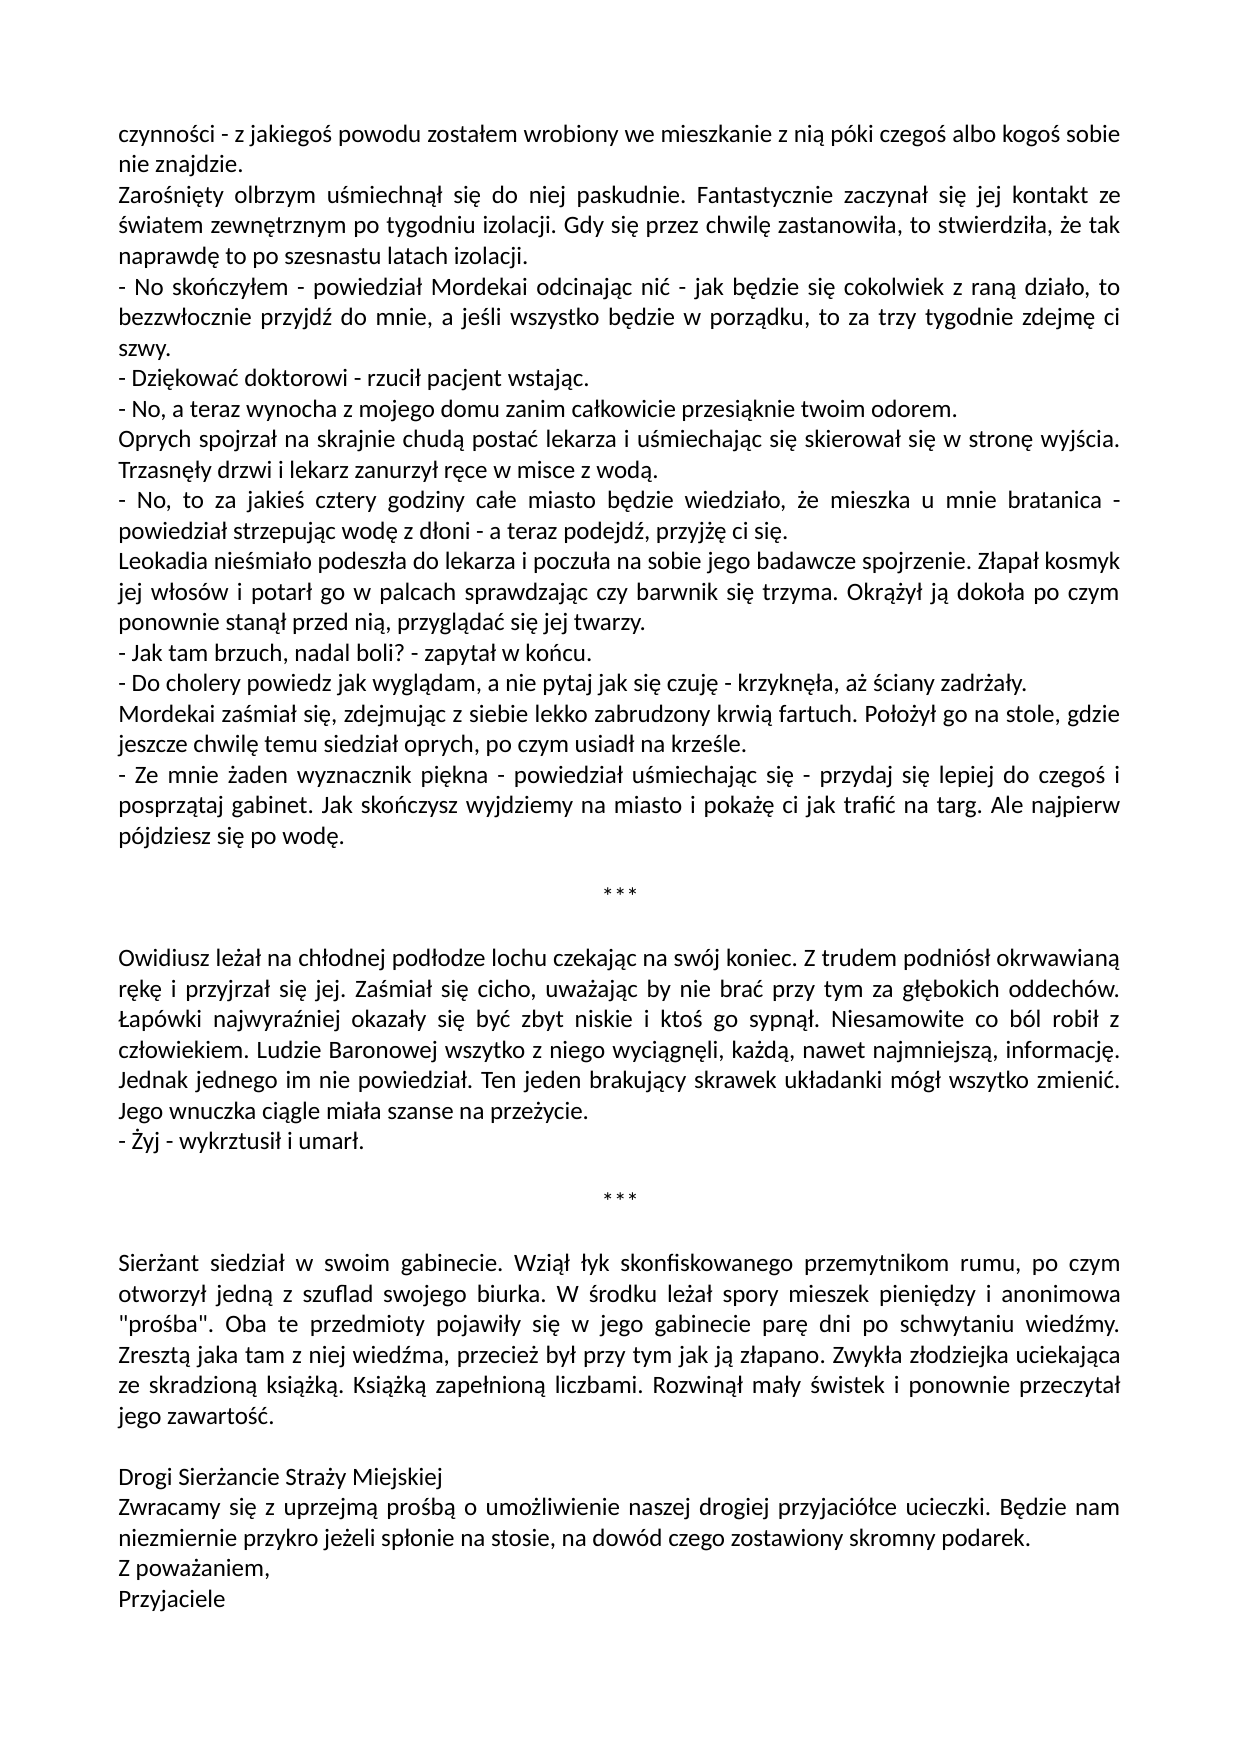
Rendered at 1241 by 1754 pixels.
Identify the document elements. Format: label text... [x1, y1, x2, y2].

text Drogi Sierżancie Straży Miejskiej [118, 1461, 1122, 1492]
text Leokadia nieśmiało podeszła do lekarza i poczuła na sobie jego badawcze spojrzenie. Złapał kosmyk jej włosów i potarł go w palcach sprawdzając czy barwnik się trzyma. Okrążył ją dokoła po czym ponownie stanął przed nią, przyglądać się jej twarzy. [118, 545, 1122, 637]
text Zwracamy się z uprzejmą prośbą o umożliwienie naszej drogiej przyjaciółce ucieczki. Będzie nam niezmiernie przykro jeżeli spłonie na stosie, na dowód czego zostawiony skromny podarek. [118, 1492, 1122, 1553]
text - Dziękować doktorowi - rzucił pacjent wstając. [118, 362, 1122, 393]
text - Żyj - wykrztusił i umarł. [118, 1125, 1122, 1156]
text Sierżant siedział w swoim gabinecie. Wziął łyk skonfiskowanego przemytnikom rumu, po czym otworzył jedną z szuflad swojego biurka. W środku leżał spory mieszek pieniędzy i anonimowa "prośba". Oba te przedmioty pojawiły się w jego gabinecie parę dni po schwytaniu wiedźmy. Zresztą jaka tam z niej wiedźma, przecież był przy tym jak ją złapano. Zwykła złodziejka uciekająca ze skradzioną książką. Książką zapełnioną liczbami. Rozwinął mały świstek i ponownie przeczytał jego zawartość. [118, 1247, 1122, 1431]
text *** [118, 881, 1122, 912]
text Z poważaniem, [118, 1553, 1122, 1583]
text - No, to za jakieś cztery godziny całe miasto będzie wiedziało, że mieszka u mnie bratanica - powiedział strzepując wodę z dłoni - a teraz podejdź, przyjżę ci się. [118, 484, 1122, 545]
text - Do cholery powiedz jak wyglądam, a nie pytaj jak się czuję - krzyknęła, aż ściany zadrżały. [118, 667, 1122, 698]
text czynności - z jakiegoś powodu zostałem wrobiony we mieszkanie z nią póki czegoś albo kogoś sobie nie znajdzie. [118, 118, 1122, 179]
text Zarośnięty olbrzym uśmiechnął się do niej paskudnie. Fantastycznie zaczynał się jej kontakt ze światem zewnętrznym po tygodniu izolacji. Gdy się przez chwilę zastanowiła, to stwierdziła, że tak naprawdę to po szesnastu latach izolacji. [118, 179, 1122, 271]
text - No, a teraz wynocha z mojego domu zanim całkowicie przesiąknie twoim odorem. [118, 393, 1122, 423]
text Owidiusz leżał na chłodnej podłodze lochu czekając na swój koniec. Z trudem podniósł okrwawianą rękę i przyjrzał się jej. Zaśmiał się cicho, uważając by nie brać przy tym za głębokich oddechów. Łapówki najwyraźniej okazały się być zbyt niskie i ktoś go sypnął. Niesamowite co ból robił z człowiekiem. Ludzie Baronowej wszytko z niego wyciągnęli, każdą, nawet najmniejszą, informację. Jednak jednego im nie powiedział. Ten jeden brakujący skrawek układanki mógł wszytko zmienić. Jego wnuczka ciągle miała szanse na przeżycie. [118, 942, 1122, 1125]
text - Jak tam brzuch, nadal boli? - zapytał w końcu. [118, 637, 1122, 667]
text Oprych spojrzał na skrajnie chudą postać lekarza i uśmiechając się skierował się w stronę wyjścia. Trzasnęły drzwi i lekarz zanurzył ręce w misce z wodą. [118, 423, 1122, 484]
text - Ze mnie żaden wyznacznik piękna - powiedział uśmiechając się - przydaj się lepiej do czegoś i posprzątaj gabinet. Jak skończysz wyjdziemy na miasto i pokażę ci jak trafić na targ. Ale najpierw pójdziesz się po wodę. [118, 759, 1122, 851]
text *** [118, 1186, 1122, 1217]
text Przyjaciele [118, 1583, 1122, 1614]
text - No skończyłem - powiedział Mordekai odcinając nić - jak będzie się cokolwiek z raną działo, to bezzwłocznie przyjdź do mnie, a jeśli wszystko będzie w porządku, to za trzy tygodnie zdejmę ci szwy. [118, 271, 1122, 362]
text Mordekai zaśmiał się, zdejmując z siebie lekko zabrudzony krwią fartuch. Położył go na stole, gdzie jeszcze chwilę temu siedział oprych, po czym usiadł na krześle. [118, 698, 1122, 759]
